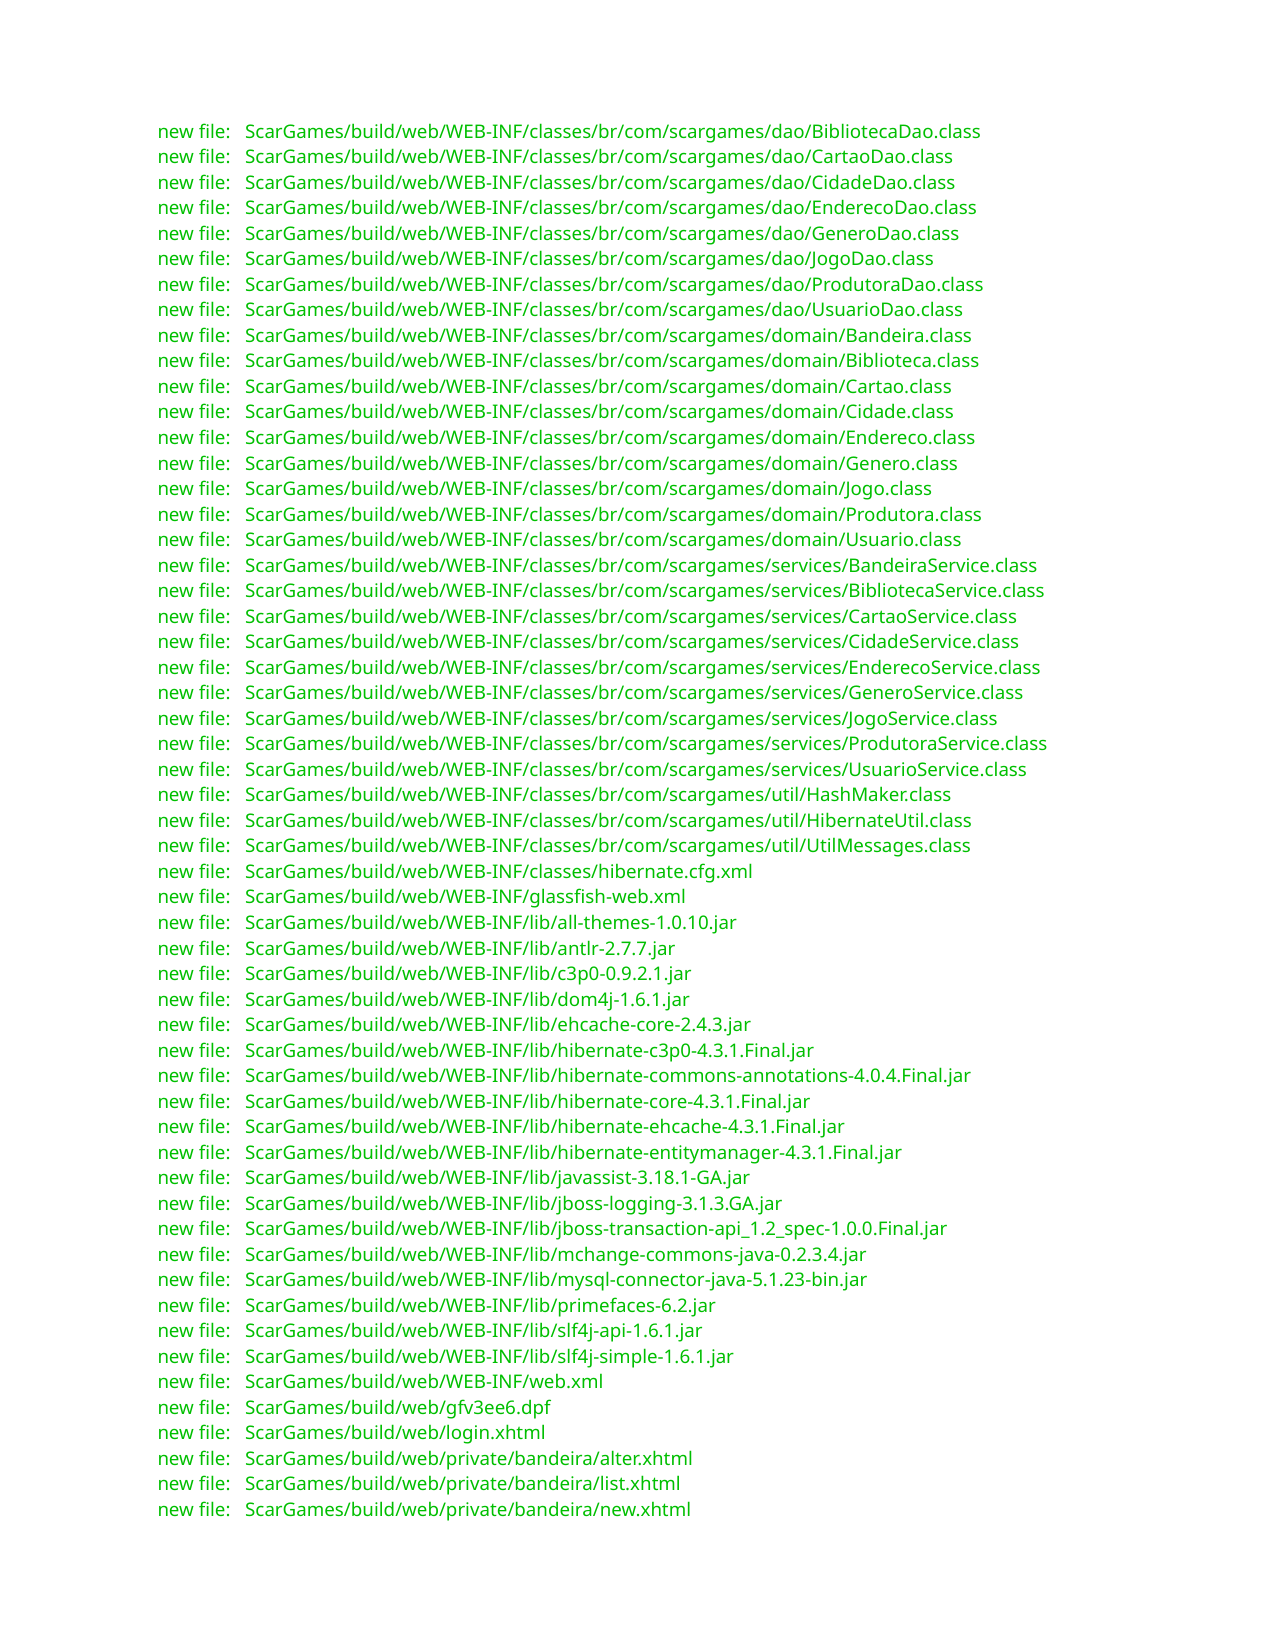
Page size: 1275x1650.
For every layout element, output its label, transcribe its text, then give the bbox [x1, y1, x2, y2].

text new file: ScarGames/build/web/WEB-INF/lib/mchange-commons-java-0.2.3.4.jar [118, 1241, 1157, 1267]
text new file: ScarGames/build/web/WEB-INF/classes/br/com/scargames/domain/Cartao.class [118, 373, 1157, 399]
text new file: ScarGames/build/web/WEB-INF/glassfish-web.xml [118, 884, 1157, 909]
text new file: ScarGames/build/web/WEB-INF/classes/br/com/scargames/services/ProdutoraService.class [118, 731, 1157, 756]
text new file: ScarGames/build/web/WEB-INF/classes/br/com/scargames/services/BibliotecaService.class [118, 577, 1157, 603]
text new file: ScarGames/build/web/WEB-INF/classes/br/com/scargames/domain/Jogo.class [118, 475, 1157, 501]
text new file: ScarGames/build/web/WEB-INF/lib/hibernate-core-4.3.1.Final.jar [118, 1088, 1157, 1113]
text new file: ScarGames/build/web/private/bandeira/list.xhtml [118, 1471, 1157, 1496]
text new file: ScarGames/build/web/WEB-INF/classes/br/com/scargames/dao/JogoDao.class [118, 246, 1157, 271]
text new file: ScarGames/build/web/WEB-INF/lib/all-themes-1.0.10.jar [118, 909, 1157, 935]
text new file: ScarGames/build/web/WEB-INF/lib/primefaces-6.2.jar [118, 1292, 1157, 1318]
text new file: ScarGames/build/web/WEB-INF/lib/mysql-connector-java-5.1.23-bin.jar [118, 1267, 1157, 1292]
text new file: ScarGames/build/web/WEB-INF/lib/hibernate-entitymanager-4.3.1.Final.jar [118, 1139, 1157, 1164]
text new file: ScarGames/build/web/WEB-INF/classes/br/com/scargames/util/UtilMessages.class [118, 833, 1157, 858]
text new file: ScarGames/build/web/WEB-INF/lib/hibernate-commons-annotations-4.0.4.Final.jar [118, 1062, 1157, 1088]
text new file: ScarGames/build/web/WEB-INF/lib/ehcache-core-2.4.3.jar [118, 1011, 1157, 1037]
text new file: ScarGames/build/web/WEB-INF/lib/hibernate-ehcache-4.3.1.Final.jar [118, 1113, 1157, 1139]
text new file: ScarGames/build/web/WEB-INF/classes/hibernate.cfg.xml [118, 858, 1157, 884]
text new file: ScarGames/build/web/private/bandeira/alter.xhtml [118, 1445, 1157, 1471]
text new file: ScarGames/build/web/WEB-INF/classes/br/com/scargames/dao/UsuarioDao.class [118, 297, 1157, 322]
text new file: ScarGames/build/web/WEB-INF/classes/br/com/scargames/dao/BibliotecaDao.class [118, 118, 1157, 144]
text new file: ScarGames/build/web/WEB-INF/lib/hibernate-c3p0-4.3.1.Final.jar [118, 1037, 1157, 1062]
text new file: ScarGames/build/web/WEB-INF/classes/br/com/scargames/domain/Produtora.class [118, 501, 1157, 526]
text new file: ScarGames/build/web/WEB-INF/web.xml [118, 1369, 1157, 1394]
text new file: ScarGames/build/web/WEB-INF/classes/br/com/scargames/services/CidadeService.class [118, 628, 1157, 654]
text new file: ScarGames/build/web/WEB-INF/classes/br/com/scargames/services/GeneroService.class [118, 679, 1157, 705]
text new file: ScarGames/build/web/WEB-INF/classes/br/com/scargames/domain/Biblioteca.class [118, 348, 1157, 373]
text new file: ScarGames/build/web/WEB-INF/classes/br/com/scargames/services/BandeiraService.class [118, 552, 1157, 577]
text new file: ScarGames/build/web/WEB-INF/classes/br/com/scargames/domain/Bandeira.class [118, 322, 1157, 348]
text new file: ScarGames/build/web/WEB-INF/classes/br/com/scargames/domain/Genero.class [118, 450, 1157, 475]
text new file: ScarGames/build/web/WEB-INF/classes/br/com/scargames/dao/CartaoDao.class [118, 144, 1157, 169]
text new file: ScarGames/build/web/WEB-INF/classes/br/com/scargames/dao/ProdutoraDao.class [118, 271, 1157, 297]
text new file: ScarGames/build/web/WEB-INF/lib/c3p0-0.9.2.1.jar [118, 960, 1157, 986]
text new file: ScarGames/build/web/WEB-INF/classes/br/com/scargames/services/EnderecoService.class [118, 654, 1157, 679]
text new file: ScarGames/build/web/gfv3ee6.dpf [118, 1394, 1157, 1420]
text new file: ScarGames/build/web/WEB-INF/lib/slf4j-simple-1.6.1.jar [118, 1343, 1157, 1369]
text new file: ScarGames/build/web/WEB-INF/lib/antlr-2.7.7.jar [118, 935, 1157, 960]
text new file: ScarGames/build/web/WEB-INF/classes/br/com/scargames/dao/CidadeDao.class [118, 169, 1157, 195]
text new file: ScarGames/build/web/WEB-INF/classes/br/com/scargames/domain/Endereco.class [118, 424, 1157, 450]
text new file: ScarGames/build/web/WEB-INF/classes/br/com/scargames/services/JogoService.class [118, 705, 1157, 731]
text new file: ScarGames/build/web/WEB-INF/lib/javassist-3.18.1-GA.jar [118, 1164, 1157, 1190]
text new file: ScarGames/build/web/WEB-INF/classes/br/com/scargames/services/CartaoService.class [118, 603, 1157, 628]
text new file: ScarGames/build/web/private/bandeira/new.xhtml [118, 1496, 1157, 1522]
text new file: ScarGames/build/web/WEB-INF/classes/br/com/scargames/services/UsuarioService.class [118, 756, 1157, 782]
text new file: ScarGames/build/web/WEB-INF/classes/br/com/scargames/util/HashMaker.class [118, 782, 1157, 807]
text new file: ScarGames/build/web/WEB-INF/classes/br/com/scargames/dao/GeneroDao.class [118, 220, 1157, 246]
text new file: ScarGames/build/web/WEB-INF/lib/slf4j-api-1.6.1.jar [118, 1318, 1157, 1343]
text new file: ScarGames/build/web/WEB-INF/lib/jboss-transaction-api_1.2_spec-1.0.0.Final.jar [118, 1216, 1157, 1241]
text new file: ScarGames/build/web/WEB-INF/lib/jboss-logging-3.1.3.GA.jar [118, 1190, 1157, 1216]
text new file: ScarGames/build/web/WEB-INF/classes/br/com/scargames/domain/Usuario.class [118, 526, 1157, 552]
text new file: ScarGames/build/web/WEB-INF/classes/br/com/scargames/dao/EnderecoDao.class [118, 195, 1157, 220]
text new file: ScarGames/build/web/WEB-INF/classes/br/com/scargames/util/HibernateUtil.class [118, 807, 1157, 833]
text new file: ScarGames/build/web/WEB-INF/lib/dom4j-1.6.1.jar [118, 986, 1157, 1011]
text new file: ScarGames/build/web/login.xhtml [118, 1420, 1157, 1445]
text new file: ScarGames/build/web/WEB-INF/classes/br/com/scargames/domain/Cidade.class [118, 399, 1157, 424]
